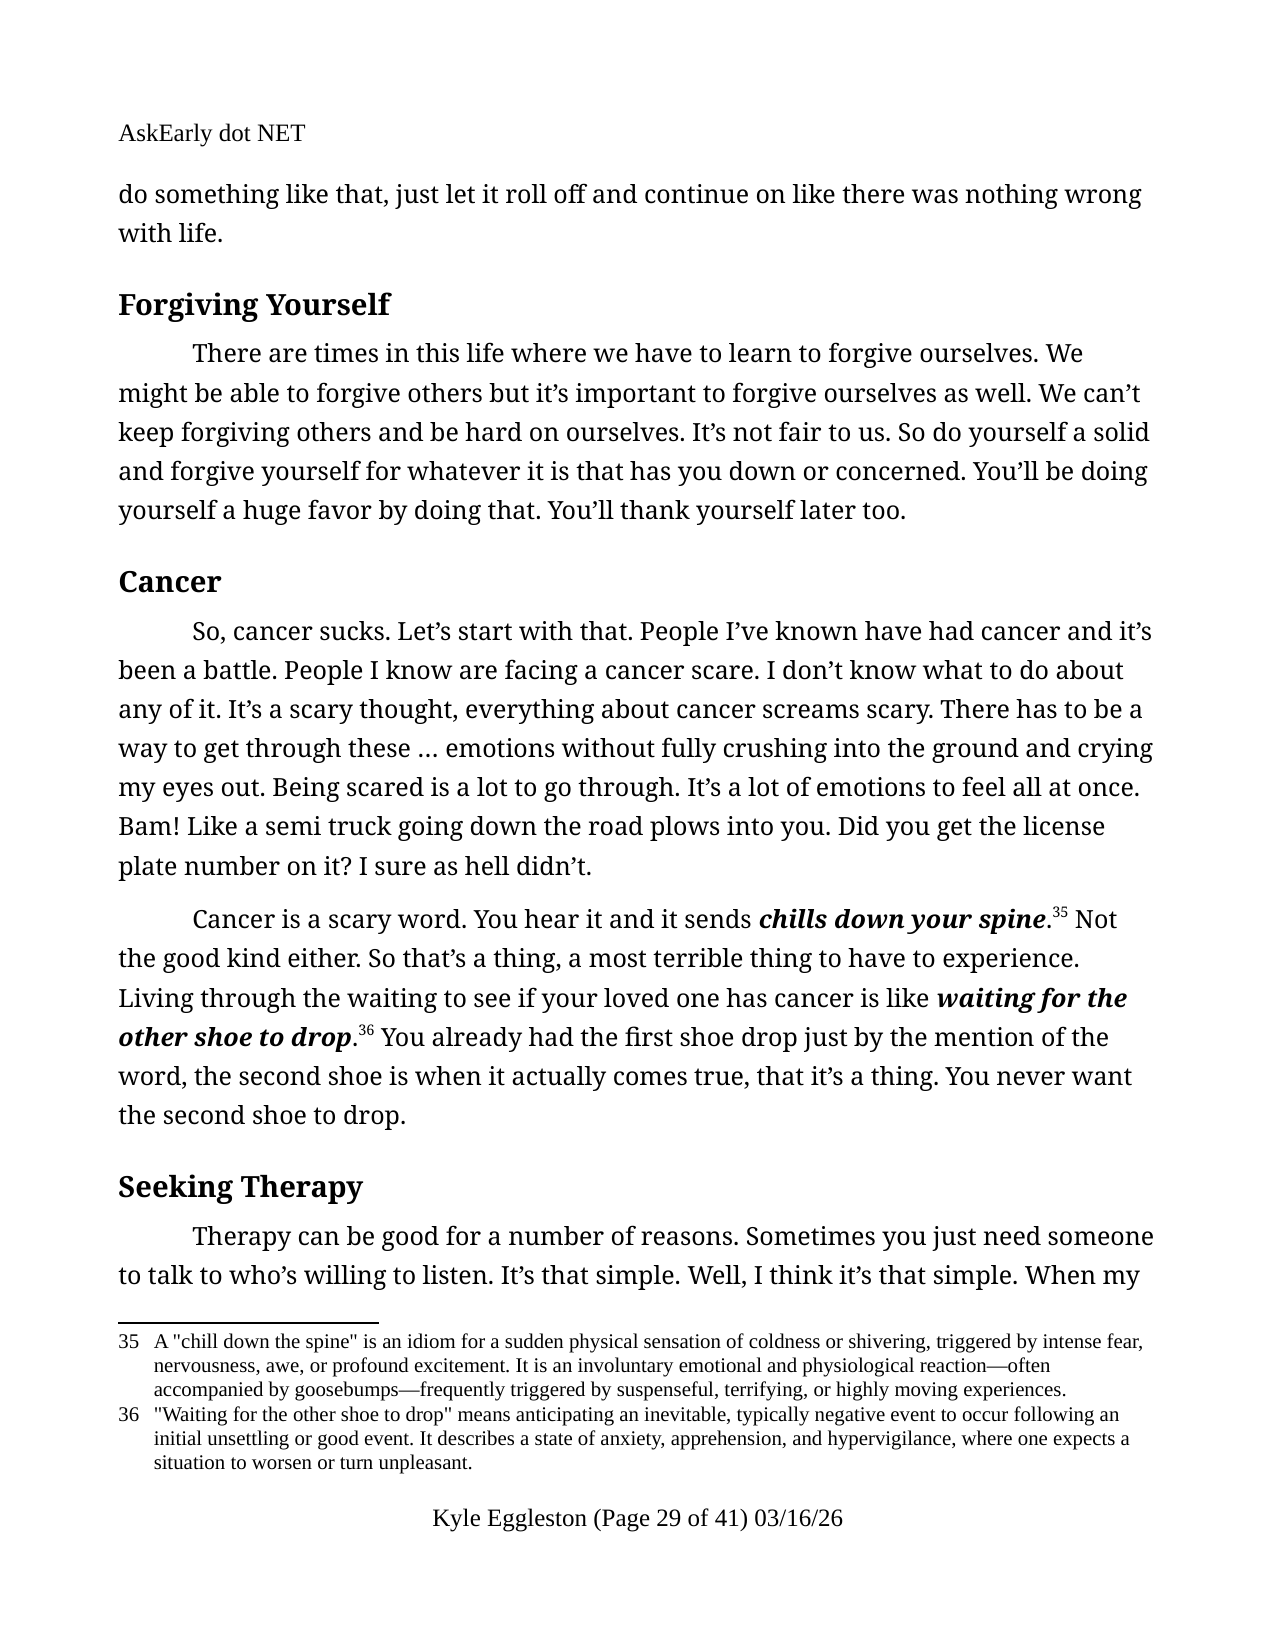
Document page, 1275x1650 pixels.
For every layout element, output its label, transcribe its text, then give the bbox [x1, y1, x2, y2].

text Therapy can be good for a number of reasons. Sometimes you just need someone to talk to who’s willing to listen. It’s that simple. Well, I think it’s that simple. When my [118, 1218, 1157, 1292]
text So, cancer sucks. Let’s start with that. People I’ve known have had cancer and it’s been a battle. People I know are facing a cancer scare. I don’t know what to do about any of it. It’s a scary thought, everything about cancer screams scary. There has to be a way to get through these … emotions without fully crushing into the ground and crying my eyes out. Being scared is a lot to go through. It’s a lot of emotions to feel all at once. Bam! Like a semi truck going down the road plows into you. Did you get the license plate number on it? I sure as hell didn’t. [118, 613, 1157, 882]
subtitle Forgiving Yourself [118, 284, 1157, 323]
text There are times in this life where we have to learn to forgive ourselves. We might be able to forgive others but it’s important to forgive ourselves as well. We can’t keep forgiving others and be hard on ourselves. It’s not fair to us. So do yourself a solid and forgive yourself for whatever it is that has you down or concerned. You’ll be doing yourself a huge favor by doing that. You’ll thank yourself later too. [118, 336, 1157, 527]
subtitle Cancer [118, 561, 1157, 601]
subtitle Seeking Therapy [118, 1166, 1157, 1206]
text Ah regrets. The age old thought process that something from your past can haunt you in the present. That’s why they call them regrets because you are annoyed that you did something and wish you hadn’t done it to begin with. It’s a huge ordeal to some people. Other people are able to pass by it like water off a ducks back. I wish I could do something like that, just let it roll off and continue on like there was nothing wrong with life. [118, 176, 1157, 249]
text A "chill down the spine" is an idiom for a sudden physical sensation of coldness or shivering, triggered by intense fear, nervousness, awe, or profound excitement. It is an involuntary emotional and physiological reaction—often accompanied by goosebumps—frequently triggered by suspenseful, terrifying, or highly moving experiences. [118, 1329, 1157, 1401]
text Cancer is a scary word. You hear it and it sends chills down your spine. Not the good kind either. So that’s a thing, a most terrible thing to have to experience. Living through the waiting to see if your loved one has cancer is like waiting for the other shoe to drop. You already had the first shoe drop just by the mention of the word, the second shoe is when it actually comes true, that it’s a thing. You never want the second shoe to drop. [118, 902, 1157, 1132]
text "Waiting for the other shoe to drop" means anticipating an inevitable, typically negative event to occur following an initial unsettling or good event. It describes a state of anxiety, apprehension, and hypervigilance, where one expects a situation to worsen or turn unpleasant. [118, 1401, 1157, 1474]
